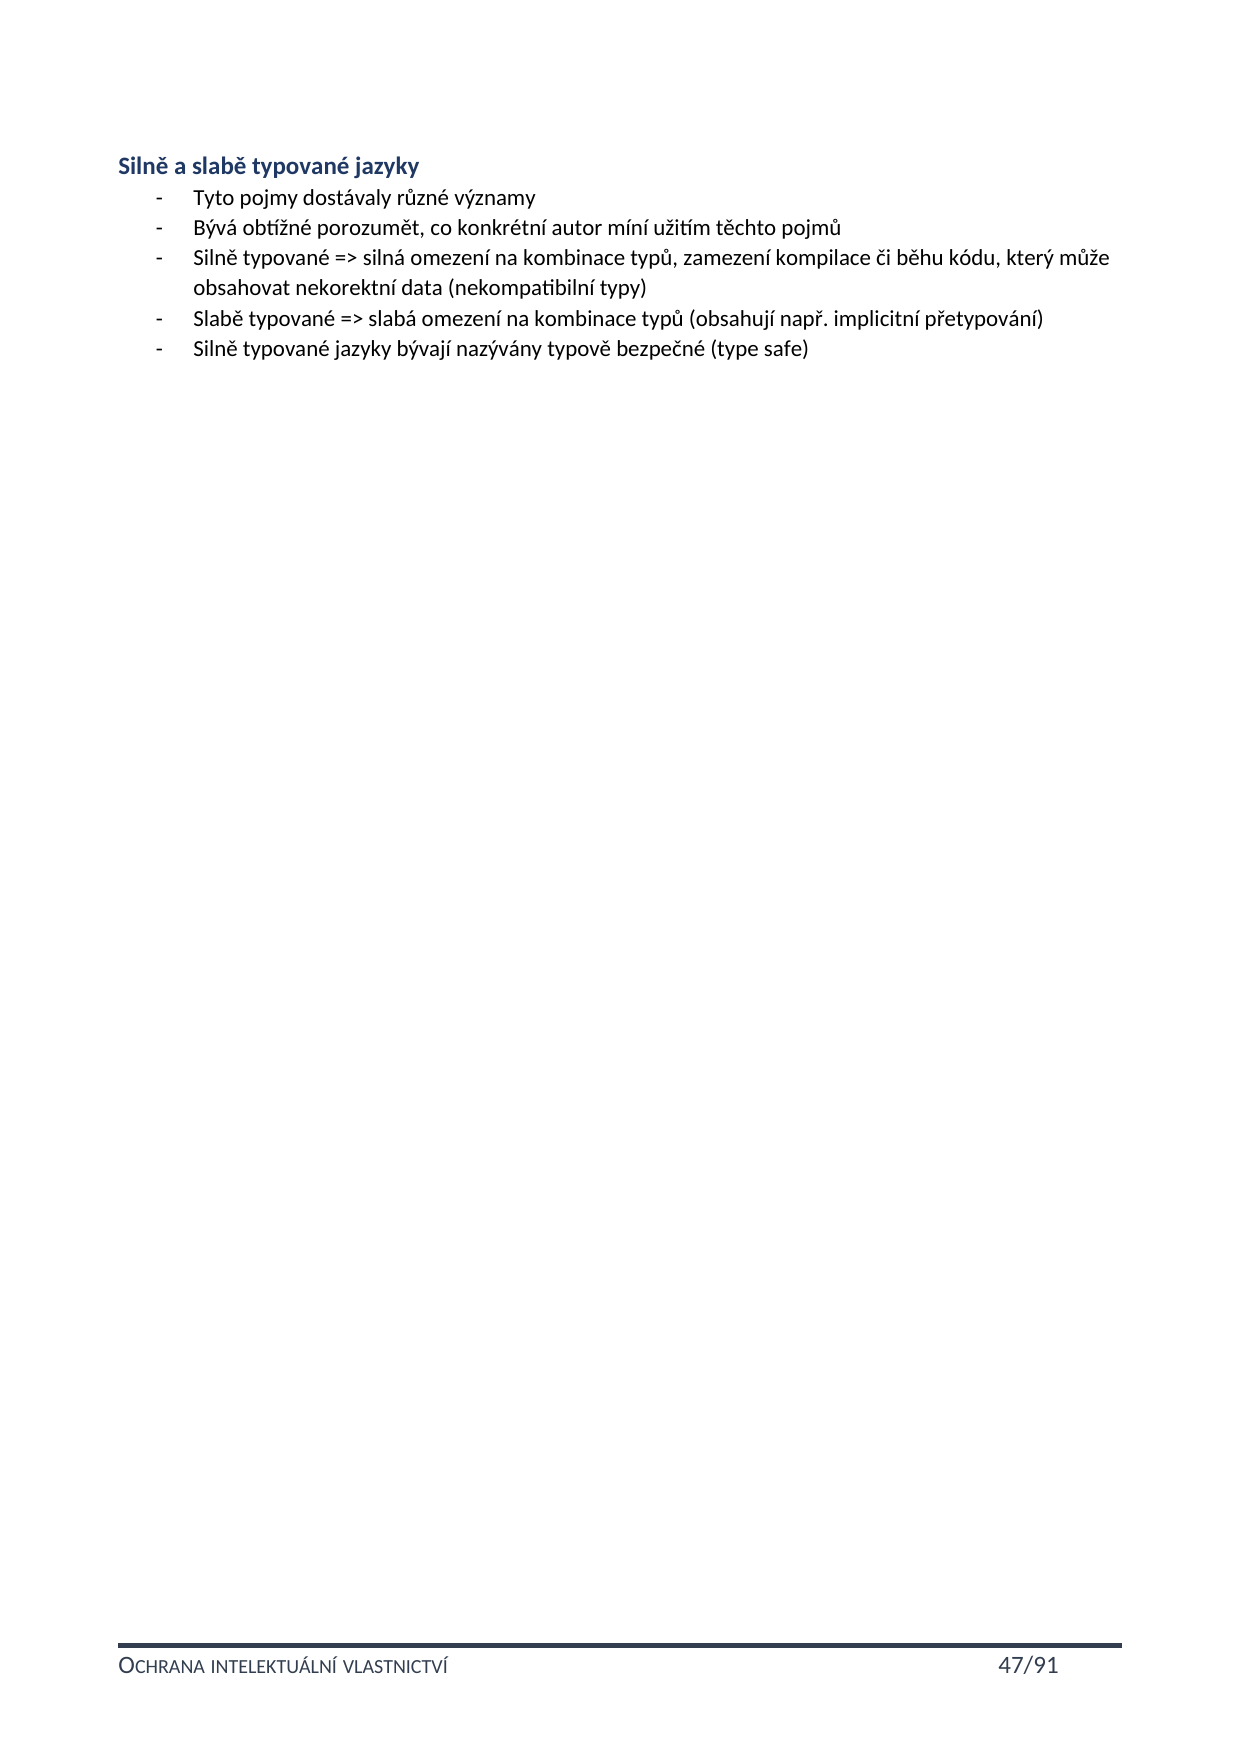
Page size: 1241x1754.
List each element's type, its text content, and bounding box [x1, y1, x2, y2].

list Silně typované jazyky bývají nazývány typově bezpečné (type safe) [156, 334, 1122, 362]
list Slabě typované => slabá omezení na kombinace typů (obsahují např. implicitní přetypování) [156, 304, 1122, 332]
subtitle Silně a slabě typované jazyky [118, 150, 1122, 181]
list Bývá obtížné porozumět, co konkrétní autor míní užitím těchto pojmů [156, 213, 1122, 241]
list Tyto pojmy dostávaly různé významy [156, 183, 1122, 211]
list Silně typované => silná omezení na kombinace typů, zamezení kompilace či běhu kódu, který může obsahovat nekorektní data (nekompatibilní typy) [156, 243, 1122, 302]
